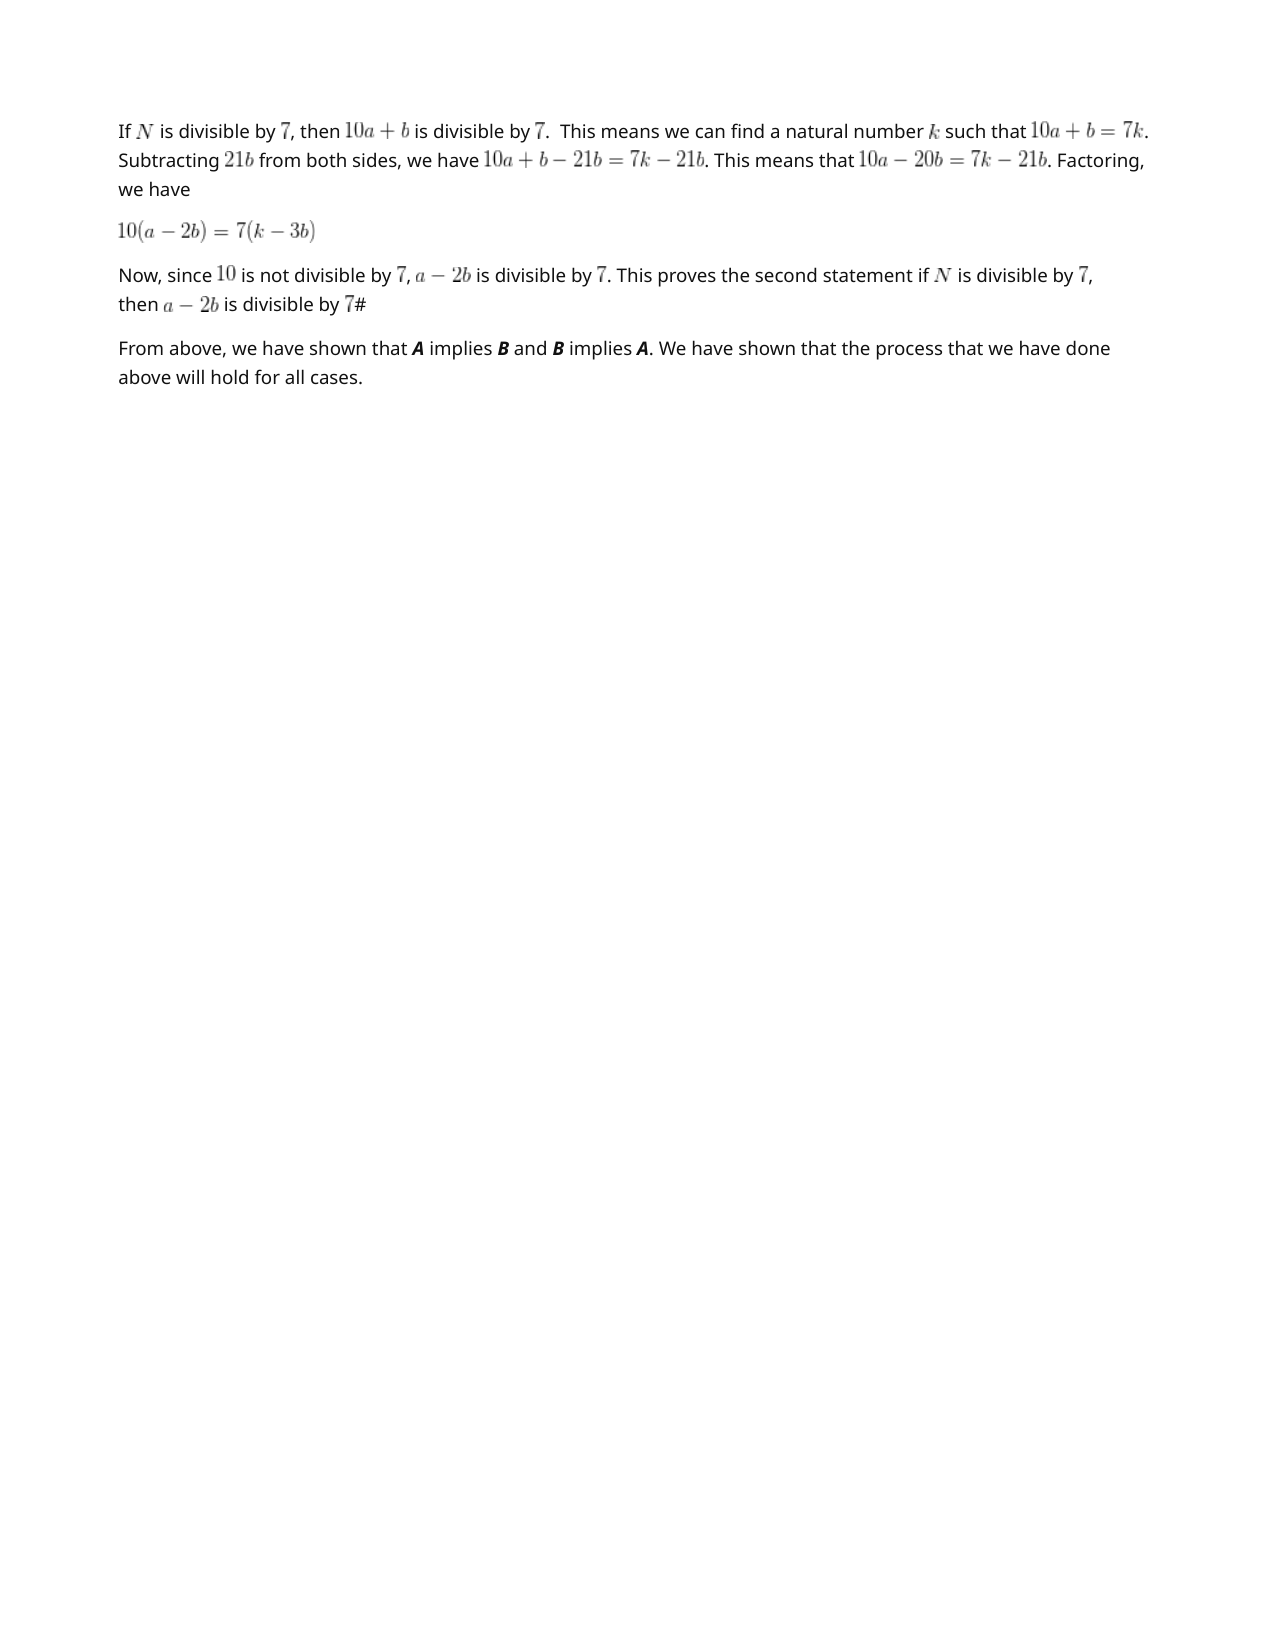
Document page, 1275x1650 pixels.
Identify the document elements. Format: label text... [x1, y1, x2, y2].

picture [928, 124, 940, 139]
picture [1078, 265, 1089, 282]
picture [596, 265, 607, 282]
text Now, since is not divisible by , is divisible by . This proves the second statement if is divisible by , then is divisible by # [118, 262, 1157, 317]
picture [396, 265, 407, 282]
picture [933, 268, 953, 282]
text From above, we have shown that A implies B and B implies A. We have shown that the process that we have done above will hold for all cases. [118, 335, 1157, 390]
picture [280, 122, 291, 139]
picture [217, 265, 236, 282]
picture [344, 295, 355, 312]
picture [416, 267, 471, 282]
picture [859, 150, 1047, 168]
picture [535, 122, 545, 139]
picture [163, 296, 219, 312]
picture [1031, 120, 1144, 139]
picture [224, 151, 254, 168]
picture [484, 150, 705, 168]
picture [135, 124, 155, 139]
picture [118, 220, 315, 243]
picture [345, 122, 410, 139]
text If is divisible by , then is divisible by . This means we can find a natural number such that . Subtracting from both sides, we have . This means that . Factoring, we have [118, 118, 1157, 202]
